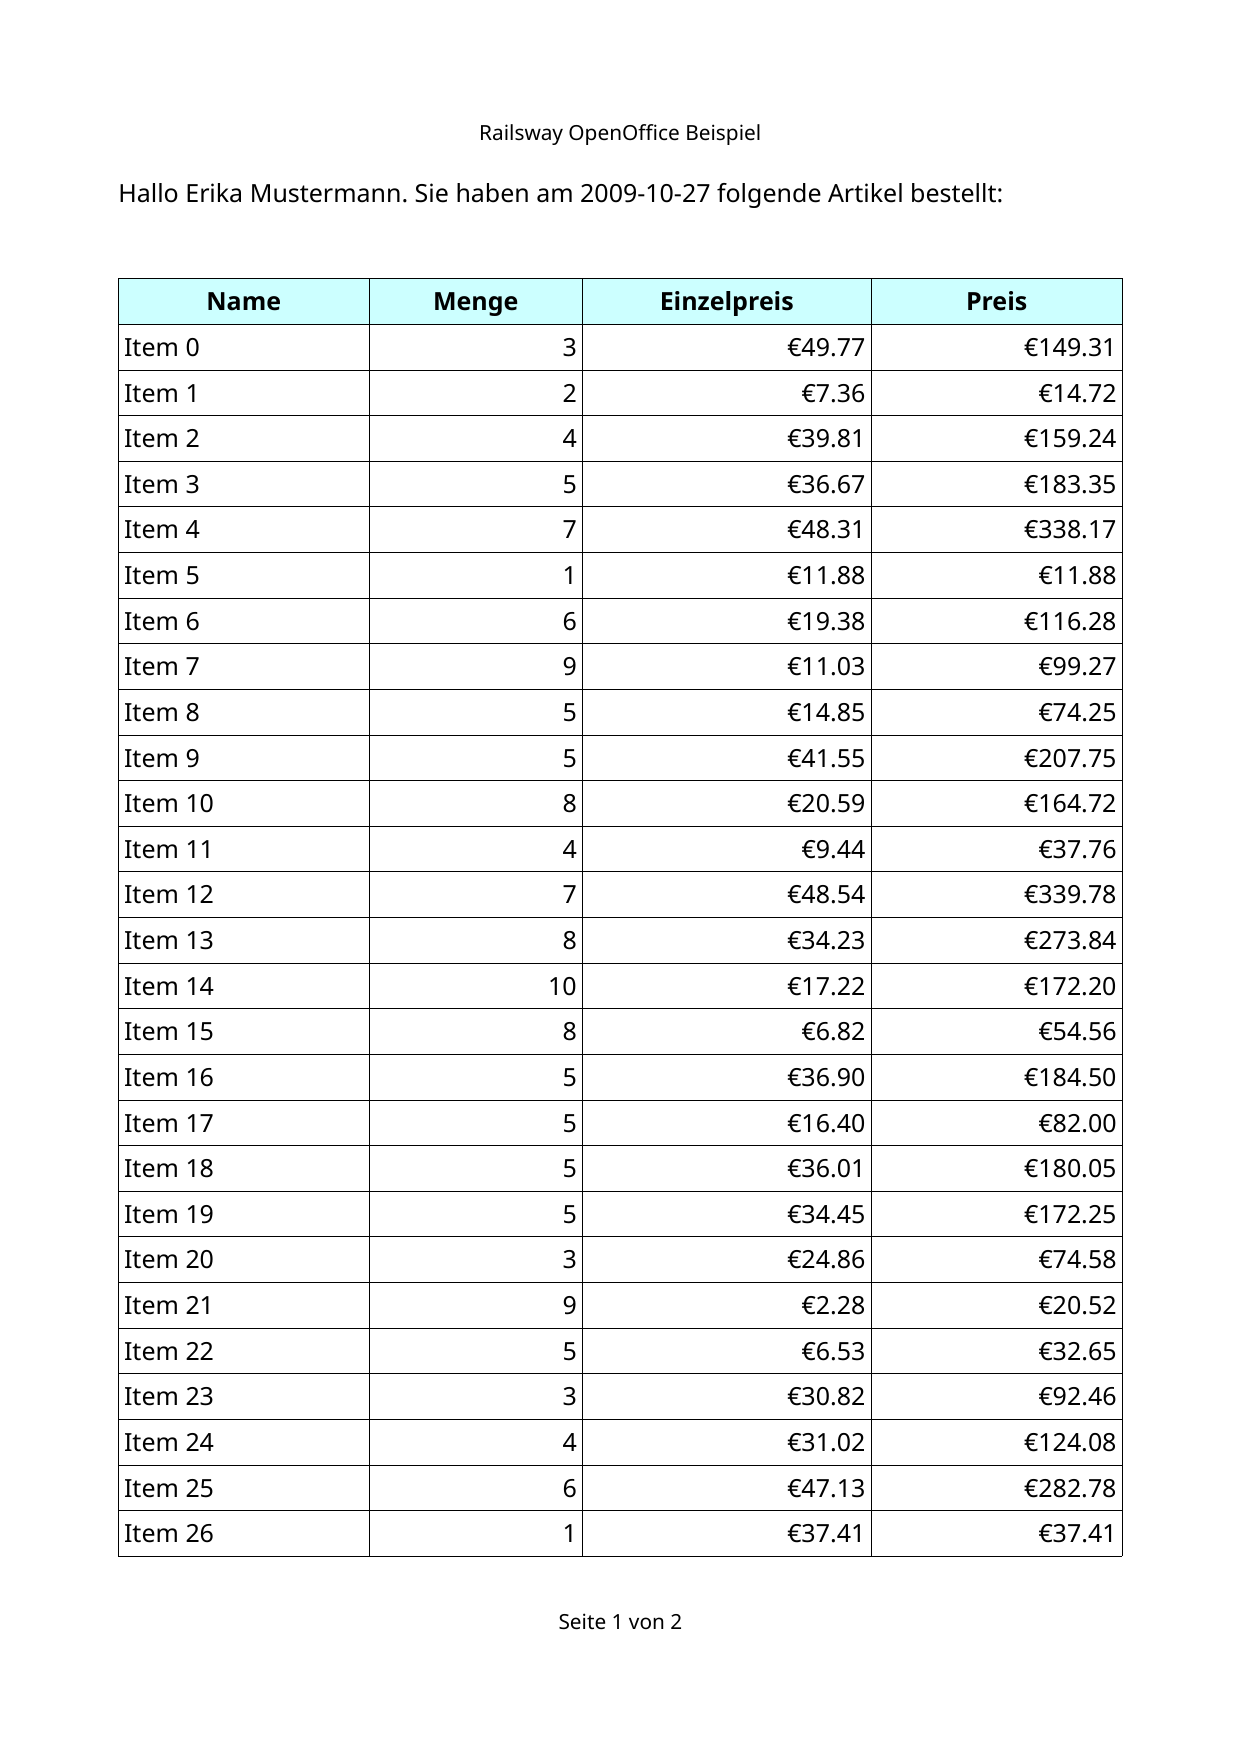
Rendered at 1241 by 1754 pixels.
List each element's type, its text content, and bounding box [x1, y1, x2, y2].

table_cell 5 [370, 1101, 582, 1145]
table_cell €54.56 [872, 1009, 1122, 1054]
table_cell €20.52 [872, 1283, 1122, 1328]
table_cell Item 10 [119, 781, 369, 826]
table_cell €6.82 [583, 1009, 871, 1054]
table_cell Item 26 [119, 1511, 369, 1556]
table_cell Item 6 [119, 599, 369, 643]
table_cell Item 25 [119, 1466, 369, 1510]
table_cell €30.82 [583, 1374, 871, 1419]
table_cell €32.65 [872, 1329, 1122, 1373]
table_cell €49.77 [583, 325, 871, 369]
table_cell €36.90 [583, 1055, 871, 1099]
table_cell Item 3 [119, 462, 369, 506]
table_cell €48.54 [583, 872, 871, 917]
table_cell €282.78 [872, 1466, 1122, 1510]
table_cell €19.38 [583, 599, 871, 643]
table_cell Item 8 [119, 690, 369, 734]
table_cell €74.58 [872, 1237, 1122, 1282]
table_cell €273.84 [872, 918, 1122, 963]
table_cell €7.36 [583, 371, 871, 415]
table_cell 4 [370, 416, 582, 461]
table_cell €36.01 [583, 1146, 871, 1191]
table_cell 8 [370, 781, 582, 826]
table_cell 5 [370, 1192, 582, 1236]
table_cell €14.72 [872, 371, 1122, 415]
table_cell Item 20 [119, 1237, 369, 1282]
table_cell Item 19 [119, 1192, 369, 1236]
table_cell Item 5 [119, 553, 369, 598]
table_cell €92.46 [872, 1374, 1122, 1419]
table_cell €2.28 [583, 1283, 871, 1328]
table_cell 3 [370, 1237, 582, 1282]
table_cell 3 [370, 1374, 582, 1419]
table_cell €14.85 [583, 690, 871, 734]
table_cell €124.08 [872, 1420, 1122, 1464]
table_cell 7 [370, 507, 582, 552]
table_cell €39.81 [583, 416, 871, 461]
table_cell €180.05 [872, 1146, 1122, 1191]
table_cell 5 [370, 690, 582, 734]
table_cell 1 [370, 553, 582, 598]
table_cell 10 [370, 964, 582, 1008]
table_cell 8 [370, 1009, 582, 1054]
table_cell 9 [370, 644, 582, 689]
table_cell €183.35 [872, 462, 1122, 506]
table_cell Item 2 [119, 416, 369, 461]
table_cell €338.17 [872, 507, 1122, 552]
table_cell 7 [370, 872, 582, 917]
table_cell Item 17 [119, 1101, 369, 1145]
table_cell €17.22 [583, 964, 871, 1008]
table_cell €41.55 [583, 736, 871, 780]
table_cell €339.78 [872, 872, 1122, 917]
table_cell 6 [370, 599, 582, 643]
table_cell €47.13 [583, 1466, 871, 1510]
table_header Einzelpreis [583, 279, 871, 324]
table_cell €149.31 [872, 325, 1122, 369]
table_cell 6 [370, 1466, 582, 1510]
table_cell Item 12 [119, 872, 369, 917]
table_cell 5 [370, 462, 582, 506]
table_cell €172.25 [872, 1192, 1122, 1236]
table_cell €9.44 [583, 827, 871, 871]
table_cell €34.23 [583, 918, 871, 963]
table_header Preis [872, 279, 1122, 324]
table_cell Item 7 [119, 644, 369, 689]
table_cell €24.86 [583, 1237, 871, 1282]
table_cell €37.41 [583, 1511, 871, 1556]
table_cell €48.31 [583, 507, 871, 552]
table_cell 3 [370, 325, 582, 369]
table_cell €11.88 [583, 553, 871, 598]
table_cell Item 4 [119, 507, 369, 552]
table_cell €6.53 [583, 1329, 871, 1373]
table_cell €116.28 [872, 599, 1122, 643]
table_cell Item 11 [119, 827, 369, 871]
table_cell Item 15 [119, 1009, 369, 1054]
table_cell Item 1 [119, 371, 369, 415]
table_cell €11.88 [872, 553, 1122, 598]
table_cell Item 18 [119, 1146, 369, 1191]
table_cell 9 [370, 1283, 582, 1328]
table_header Name [119, 279, 369, 324]
table_cell Item 21 [119, 1283, 369, 1328]
table_cell €99.27 [872, 644, 1122, 689]
text Hallo Erika Mustermann. Sie haben am 2009-10-27 folgende Artikel bestellt: [118, 176, 1122, 210]
table_cell Item 9 [119, 736, 369, 780]
table_cell 5 [370, 1146, 582, 1191]
table_cell Item 14 [119, 964, 369, 1008]
table_cell 5 [370, 736, 582, 780]
table_cell Item 24 [119, 1420, 369, 1464]
table_cell €16.40 [583, 1101, 871, 1145]
table_cell Item 16 [119, 1055, 369, 1099]
table_cell €37.76 [872, 827, 1122, 871]
table_cell 5 [370, 1055, 582, 1099]
table_cell Item 23 [119, 1374, 369, 1419]
table_cell €31.02 [583, 1420, 871, 1464]
table_cell €207.75 [872, 736, 1122, 780]
table_cell 1 [370, 1511, 582, 1556]
table_cell 4 [370, 827, 582, 871]
table_cell €20.59 [583, 781, 871, 826]
table_cell €172.20 [872, 964, 1122, 1008]
table_cell €184.50 [872, 1055, 1122, 1099]
table_cell €11.03 [583, 644, 871, 689]
table_cell 2 [370, 371, 582, 415]
table_cell €36.67 [583, 462, 871, 506]
table_cell Item 22 [119, 1329, 369, 1373]
table_cell €82.00 [872, 1101, 1122, 1145]
table_cell €34.45 [583, 1192, 871, 1236]
table_cell 5 [370, 1329, 582, 1373]
table_cell 4 [370, 1420, 582, 1464]
table_cell 8 [370, 918, 582, 963]
table_cell €74.25 [872, 690, 1122, 734]
table_cell Item 13 [119, 918, 369, 963]
table_header Menge [370, 279, 582, 324]
table_cell €37.41 [872, 1511, 1122, 1556]
table_cell €164.72 [872, 781, 1122, 826]
table_cell €159.24 [872, 416, 1122, 461]
table_cell Item 0 [119, 325, 369, 369]
